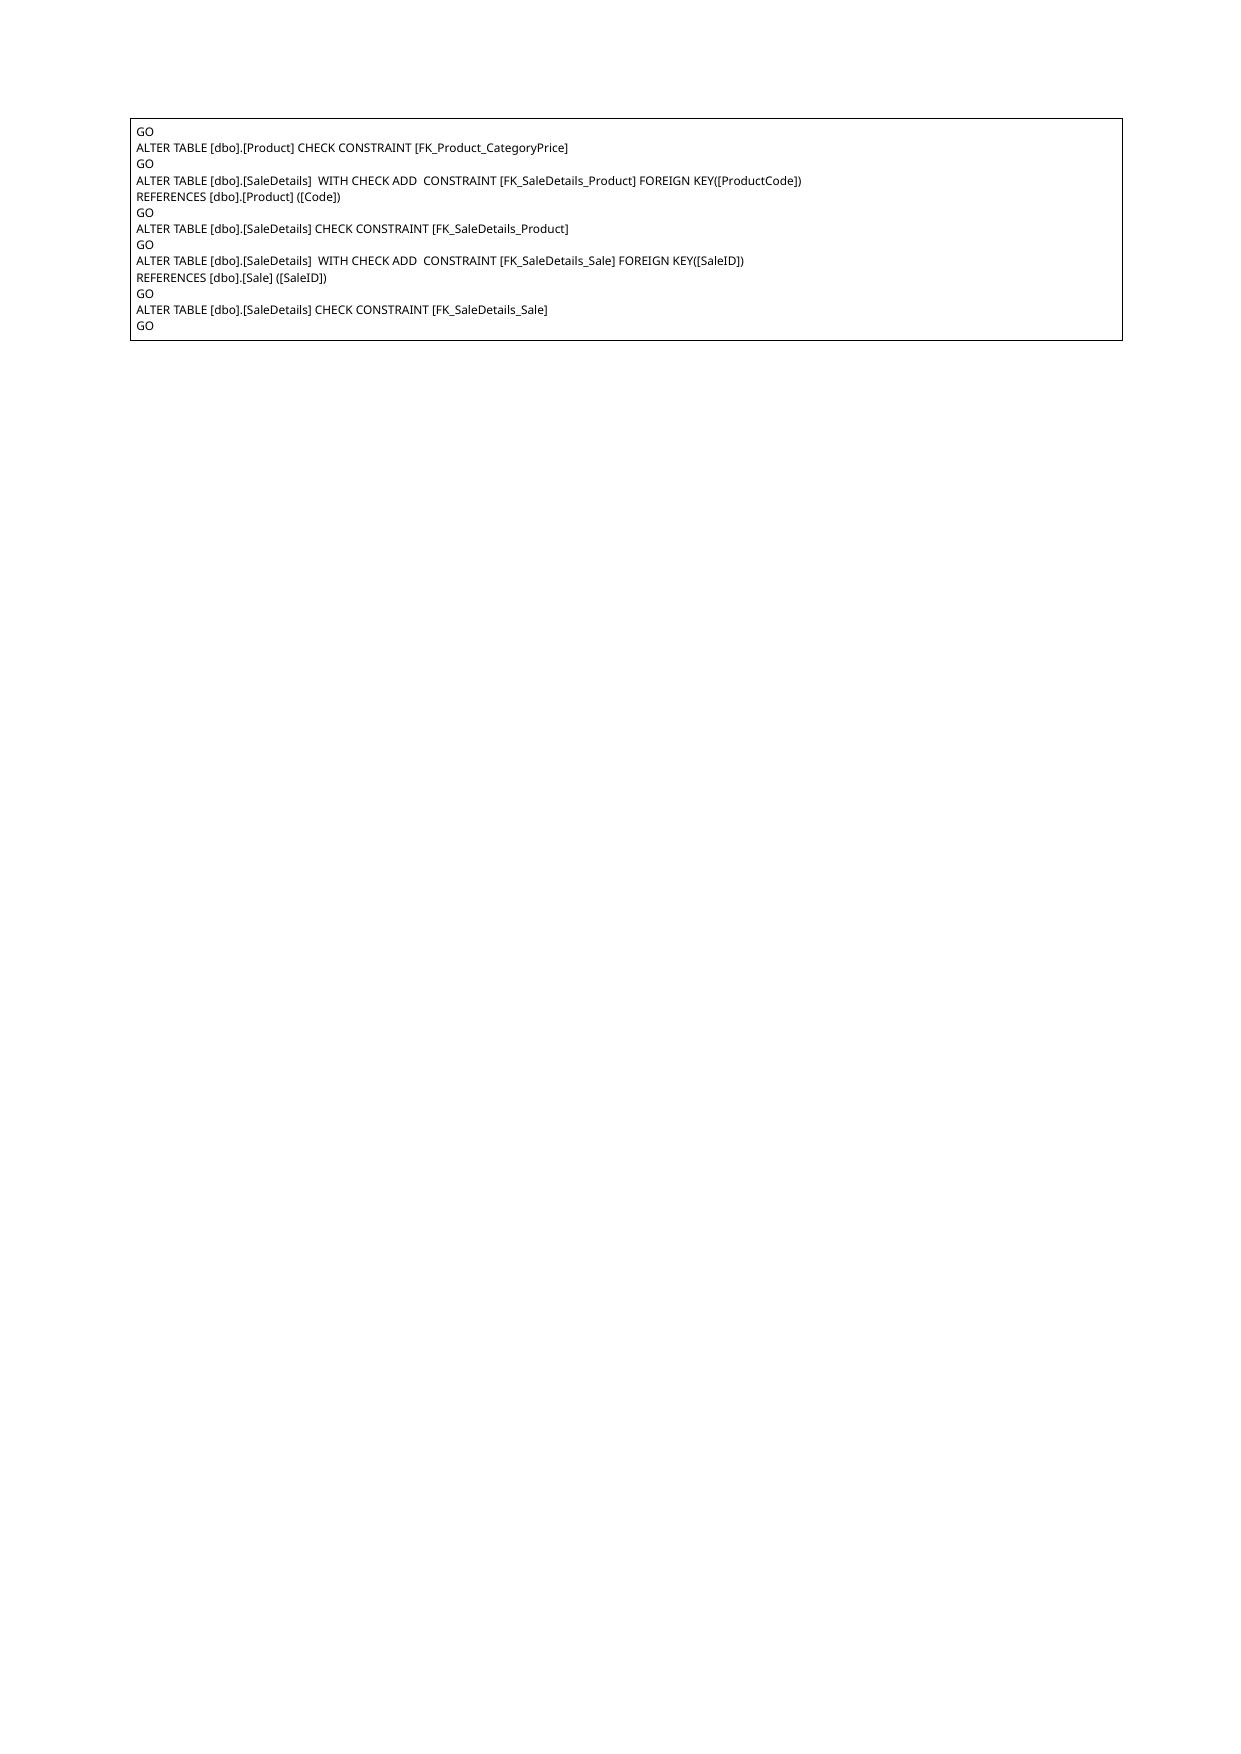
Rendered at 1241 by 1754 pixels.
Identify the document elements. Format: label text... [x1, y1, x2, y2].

table_header GO ALTER TABLE [dbo].[Product] CHECK CONSTRAINT [FK_Product_CategoryPrice] GO ALTER TABLE [dbo].[SaleDetails] WITH CHECK ADD CONSTRAINT [FK_SaleDetails_Product] FOREIGN KEY([ProductCode]) REFERENCES [dbo].[Product] ([Code]) GO ALTER TABLE [dbo].[SaleDetails] CHECK CONSTRAINT [FK_SaleDetails_Product] GO ALTER TABLE [dbo].[SaleDetails] WITH CHECK ADD CONSTRAINT [FK_SaleDetails_Sale] FOREIGN KEY([SaleID]) REFERENCES [dbo].[Sale] ([SaleID]) GO ALTER TABLE [dbo].[SaleDetails] CHECK CONSTRAINT [FK_SaleDetails_Sale] GO [131, 119, 1122, 339]
